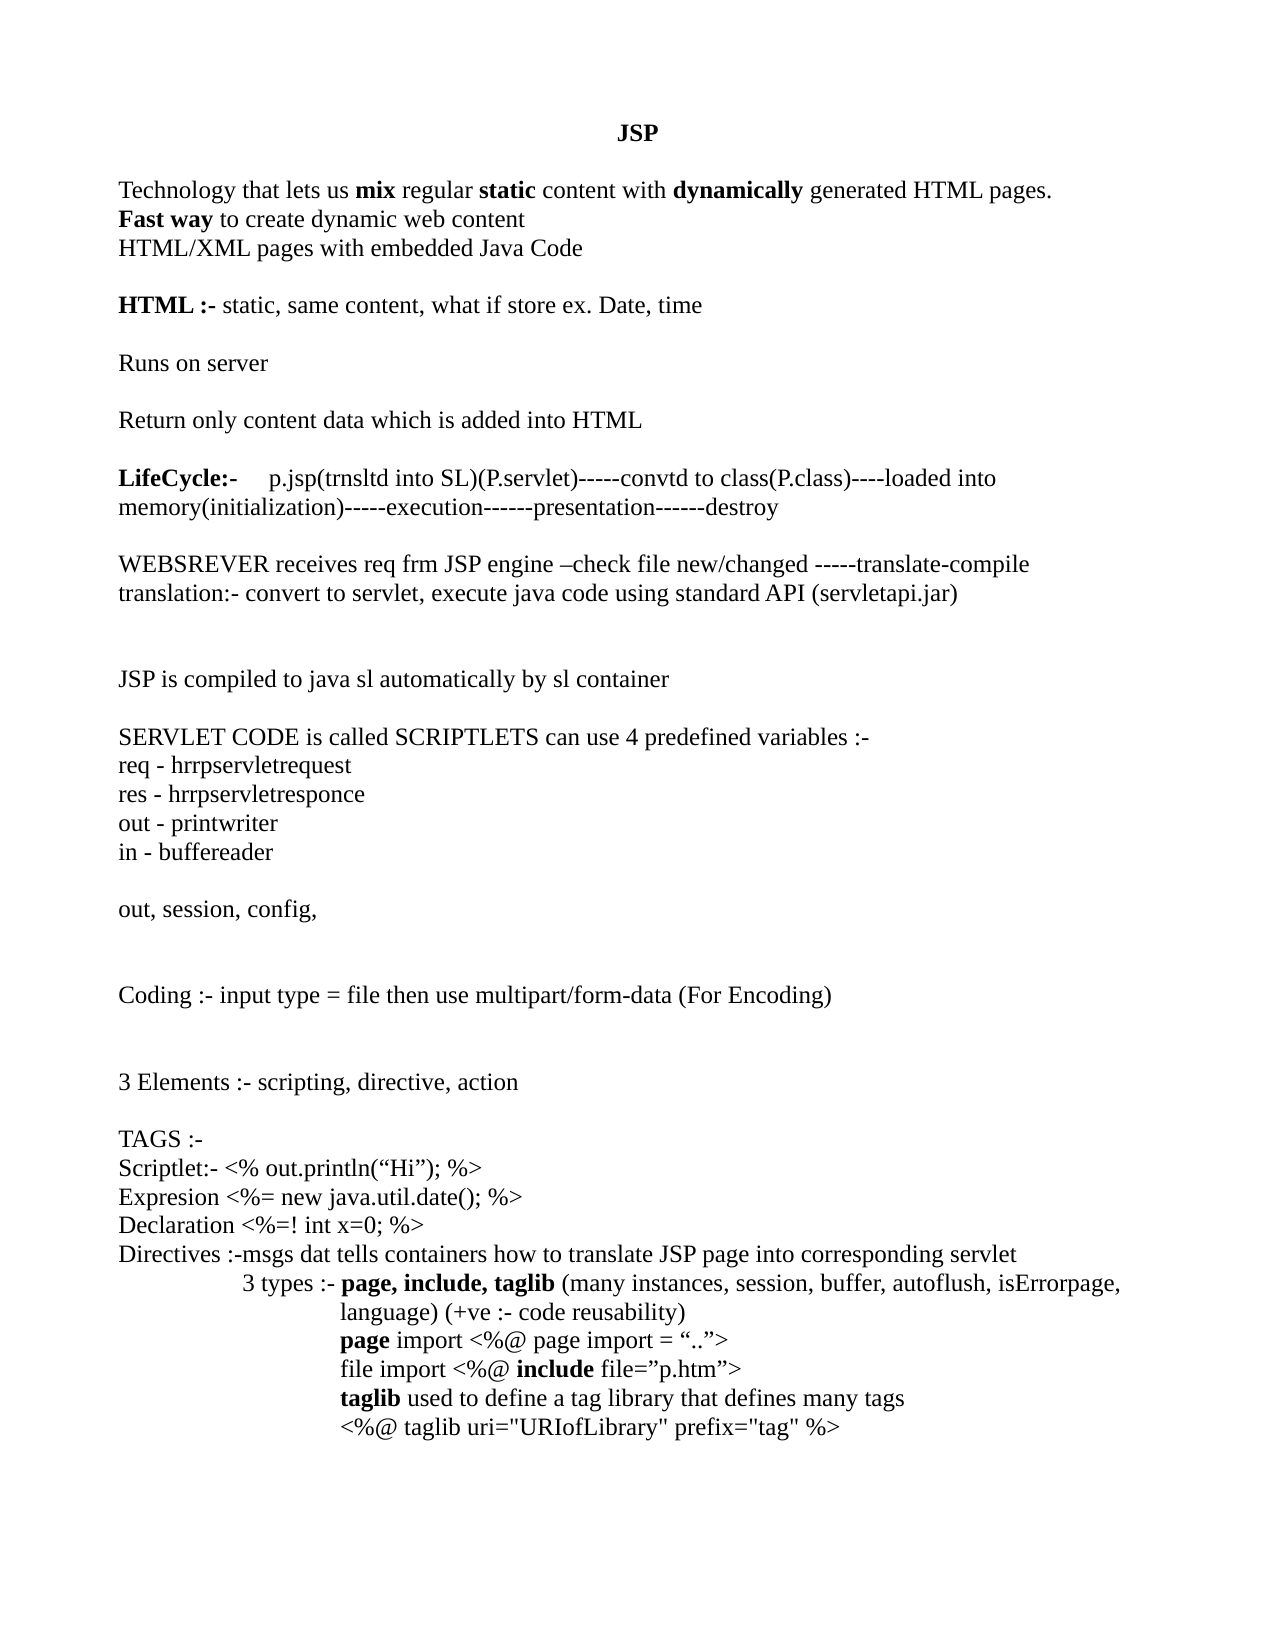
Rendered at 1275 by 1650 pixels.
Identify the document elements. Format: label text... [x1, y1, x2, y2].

text Declaration <%=! int x=0; %> [118, 1211, 1157, 1239]
text LifeCycle:- p.jsp(trnsltd into SL)(P.servlet)-----convtd to class(P.class)----loaded into memory(initialization)-----execution------presentation------destroy [118, 463, 1157, 521]
text JSP [118, 118, 1157, 147]
text taglib used to define a tag library that defines many tags [118, 1383, 1157, 1412]
text TAGS :- [118, 1124, 1157, 1153]
text Technology that lets us mix regular static content with dynamically generated HTML pages. [118, 176, 1157, 204]
text Scriptlet:- <% out.println(“Hi”); %> [118, 1153, 1157, 1182]
text SERVLET CODE is called SCRIPTLETS can use 4 predefined variables :- [118, 722, 1157, 751]
text in - buffereader [118, 837, 1157, 866]
text HTML/XML pages with embedded Java Code [118, 233, 1157, 262]
text page import <%@ page import = “..”> [118, 1326, 1157, 1354]
text out - printwriter [118, 808, 1157, 837]
text 3 Elements :- scripting, directive, action [118, 1067, 1157, 1096]
text Runs on server [118, 348, 1157, 377]
text req - hrrpservletrequest [118, 751, 1157, 779]
text Coding :- input type = file then use multipart/form-data (For Encoding) [118, 981, 1157, 1009]
text HTML :- static, same content, what if store ex. Date, time [118, 291, 1157, 319]
text file import <%@ include file=”p.htm”> [118, 1354, 1157, 1383]
text out, session, config, [118, 894, 1157, 923]
text 3 types :- page, include, taglib (many instances, session, buffer, autoflush, isErrorpage, language) (+ve :- code reusability) [118, 1268, 1157, 1326]
text <%@ taglib uri="URIofLibrary" prefix="tag" %> [118, 1412, 1157, 1441]
text translation:- convert to servlet, execute java code using standard API (servletapi.jar) [118, 578, 1157, 607]
text res - hrrpservletresponce [118, 779, 1157, 808]
text Return only content data which is added into HTML [118, 406, 1157, 434]
text Expresion <%= new java.util.date(); %> [118, 1182, 1157, 1211]
text Directives :-msgs dat tells containers how to translate JSP page into corresponding servlet [118, 1239, 1157, 1268]
text Fast way to create dynamic web content [118, 204, 1157, 233]
text JSP is compiled to java sl automatically by sl container [118, 664, 1157, 693]
text WEBSREVER receives req frm JSP engine –check file new/changed -----translate-compile [118, 549, 1157, 578]
